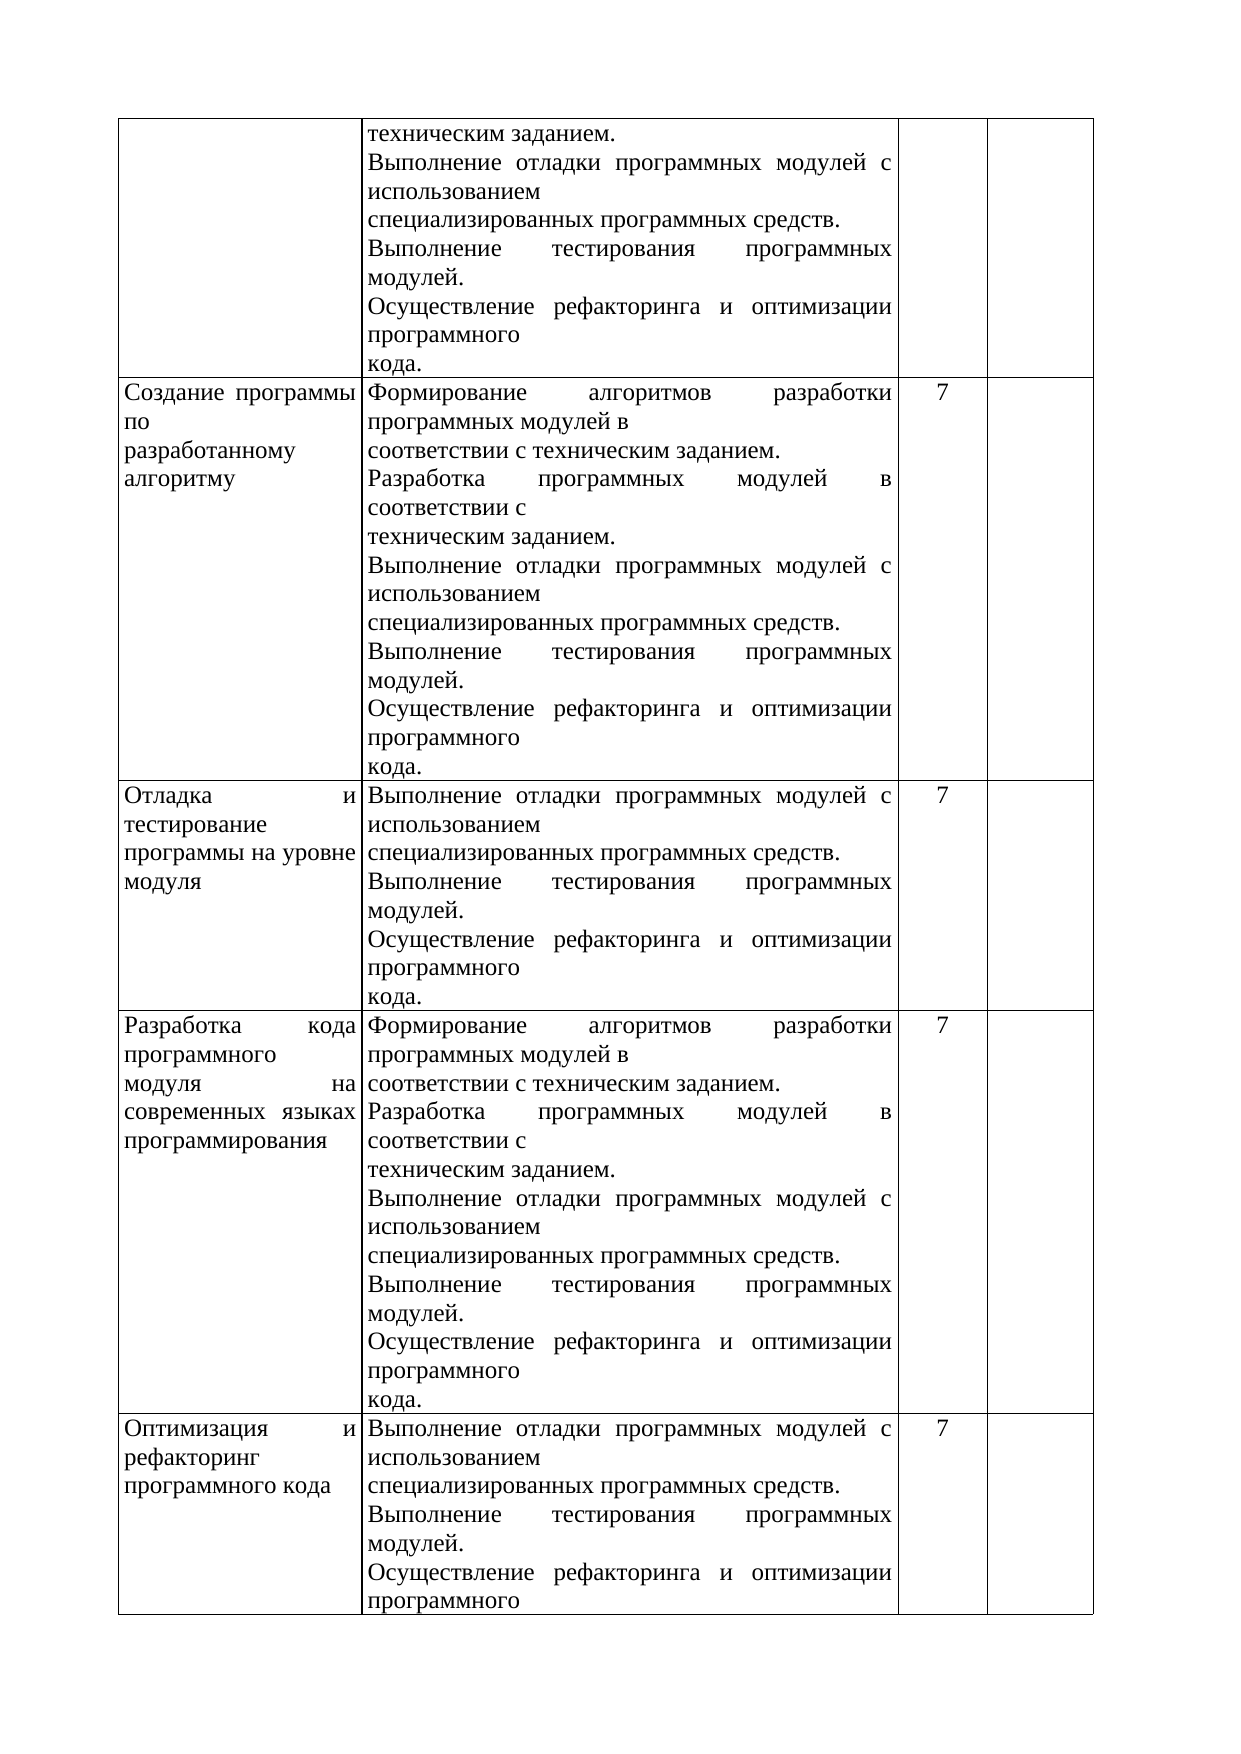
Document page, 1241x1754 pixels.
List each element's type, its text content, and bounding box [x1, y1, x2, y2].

table_cell 7 [899, 781, 987, 1010]
table_cell 7 [899, 1011, 987, 1413]
table_cell [988, 1414, 1093, 1614]
table_cell [988, 378, 1093, 780]
table_cell Создание программы по разработанному алгоритму [119, 378, 361, 780]
table_cell [988, 781, 1093, 1010]
table_cell 7 [899, 378, 987, 780]
table_cell Разработка кода программного модуля на современных языках программирования [119, 1011, 361, 1413]
table_cell Отладка и тестирование программы на уровне модуля [119, 781, 361, 1010]
table_cell Оптимизация и рефакторинг программного кода [119, 1414, 361, 1614]
table_cell [119, 119, 361, 377]
table_cell 7 [899, 1414, 987, 1614]
table_cell Выполнение отладки программных модулей с использованием специализированных программных средств. Выполнение тестирования программных модулей. Осуществление рефакторинга и оптимизации программного кода. [363, 781, 898, 1010]
table_cell Выполнение отладки программных модулей с использованием специализированных программных средств. Выполнение тестирования программных модулей. Осуществление рефакторинга и оптимизации программного [363, 1414, 898, 1614]
table_cell Формирование алгоритмов разработки программных модулей в соответствии с техническим заданием. Разработка программных модулей в соответствии с техническим заданием. Выполнение отладки программных модулей с использованием специализированных программных средств. Выполнение тестирования программных модулей. Осуществление рефакторинга и оптимизации программного кода. [363, 1011, 898, 1413]
table_cell техническим заданием. Выполнение отладки программных модулей с использованием специализированных программных средств. Выполнение тестирования программных модулей. Осуществление рефакторинга и оптимизации программного кода. [363, 119, 898, 377]
table_cell [988, 119, 1093, 377]
table_cell [899, 119, 987, 377]
table_cell Формирование алгоритмов разработки программных модулей в соответствии с техническим заданием. Разработка программных модулей в соответствии с техническим заданием. Выполнение отладки программных модулей с использованием специализированных программных средств. Выполнение тестирования программных модулей. Осуществление рефакторинга и оптимизации программного кода. [363, 378, 898, 780]
table_cell [988, 1011, 1093, 1413]
